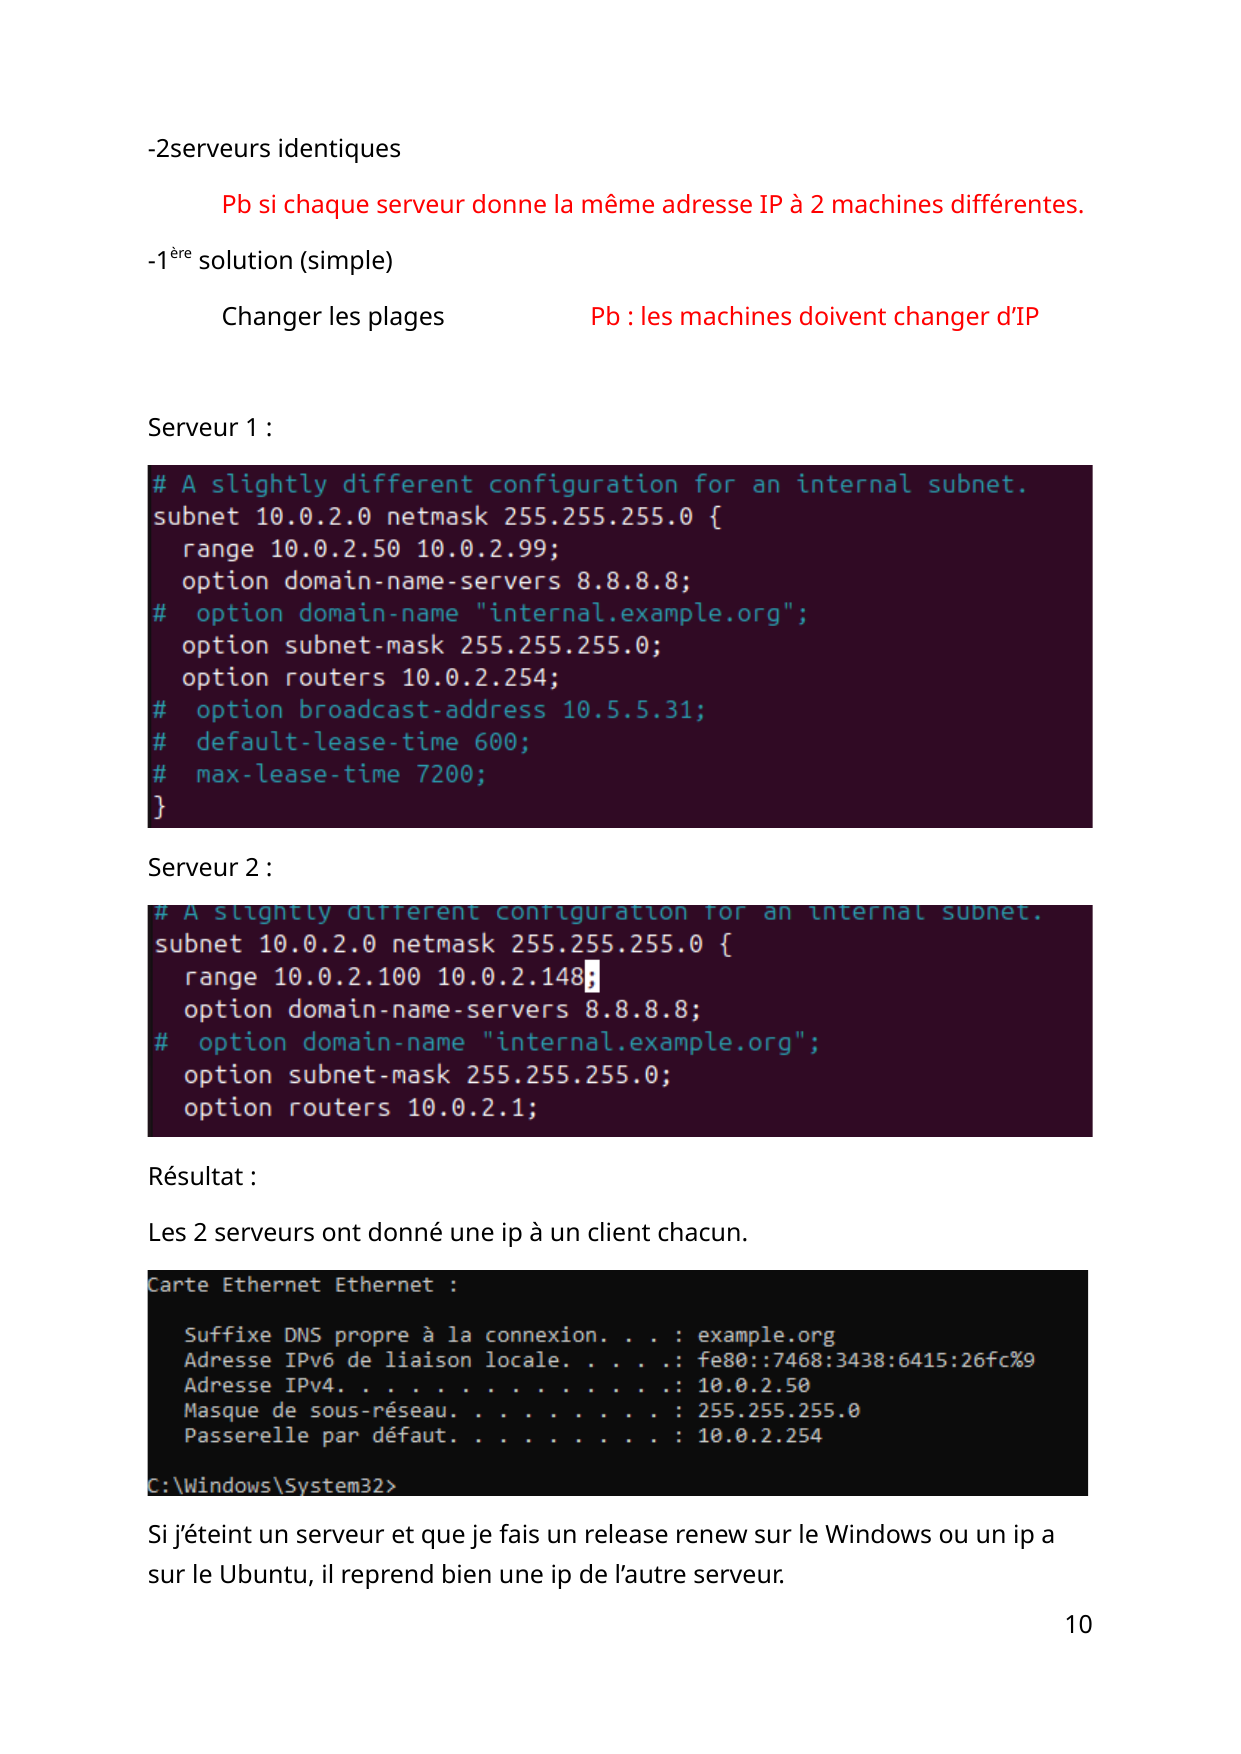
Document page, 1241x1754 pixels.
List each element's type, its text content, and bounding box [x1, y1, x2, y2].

text Si j’éteint un serveur et que je fais un release renew sur le Windows ou un ip a sur le Ubuntu, il reprend bien une ip de l’autre serveur. [148, 1517, 1093, 1590]
text Pb si chaque serveur donne la même adresse IP à 2 machines différentes. [148, 187, 1093, 221]
text -2serveurs identiques [148, 131, 1093, 165]
text Changer les plages Pb : les machines doivent changer d’IP [148, 298, 1093, 332]
text Les 2 serveurs ont donné une ip à un client chacun. [148, 1214, 1093, 1249]
text Serveur 2 : [148, 850, 1093, 884]
text -1ère solution (simple) [148, 242, 1093, 277]
text Serveur 1 : [148, 410, 1093, 444]
text Résultat : [148, 1159, 1093, 1193]
